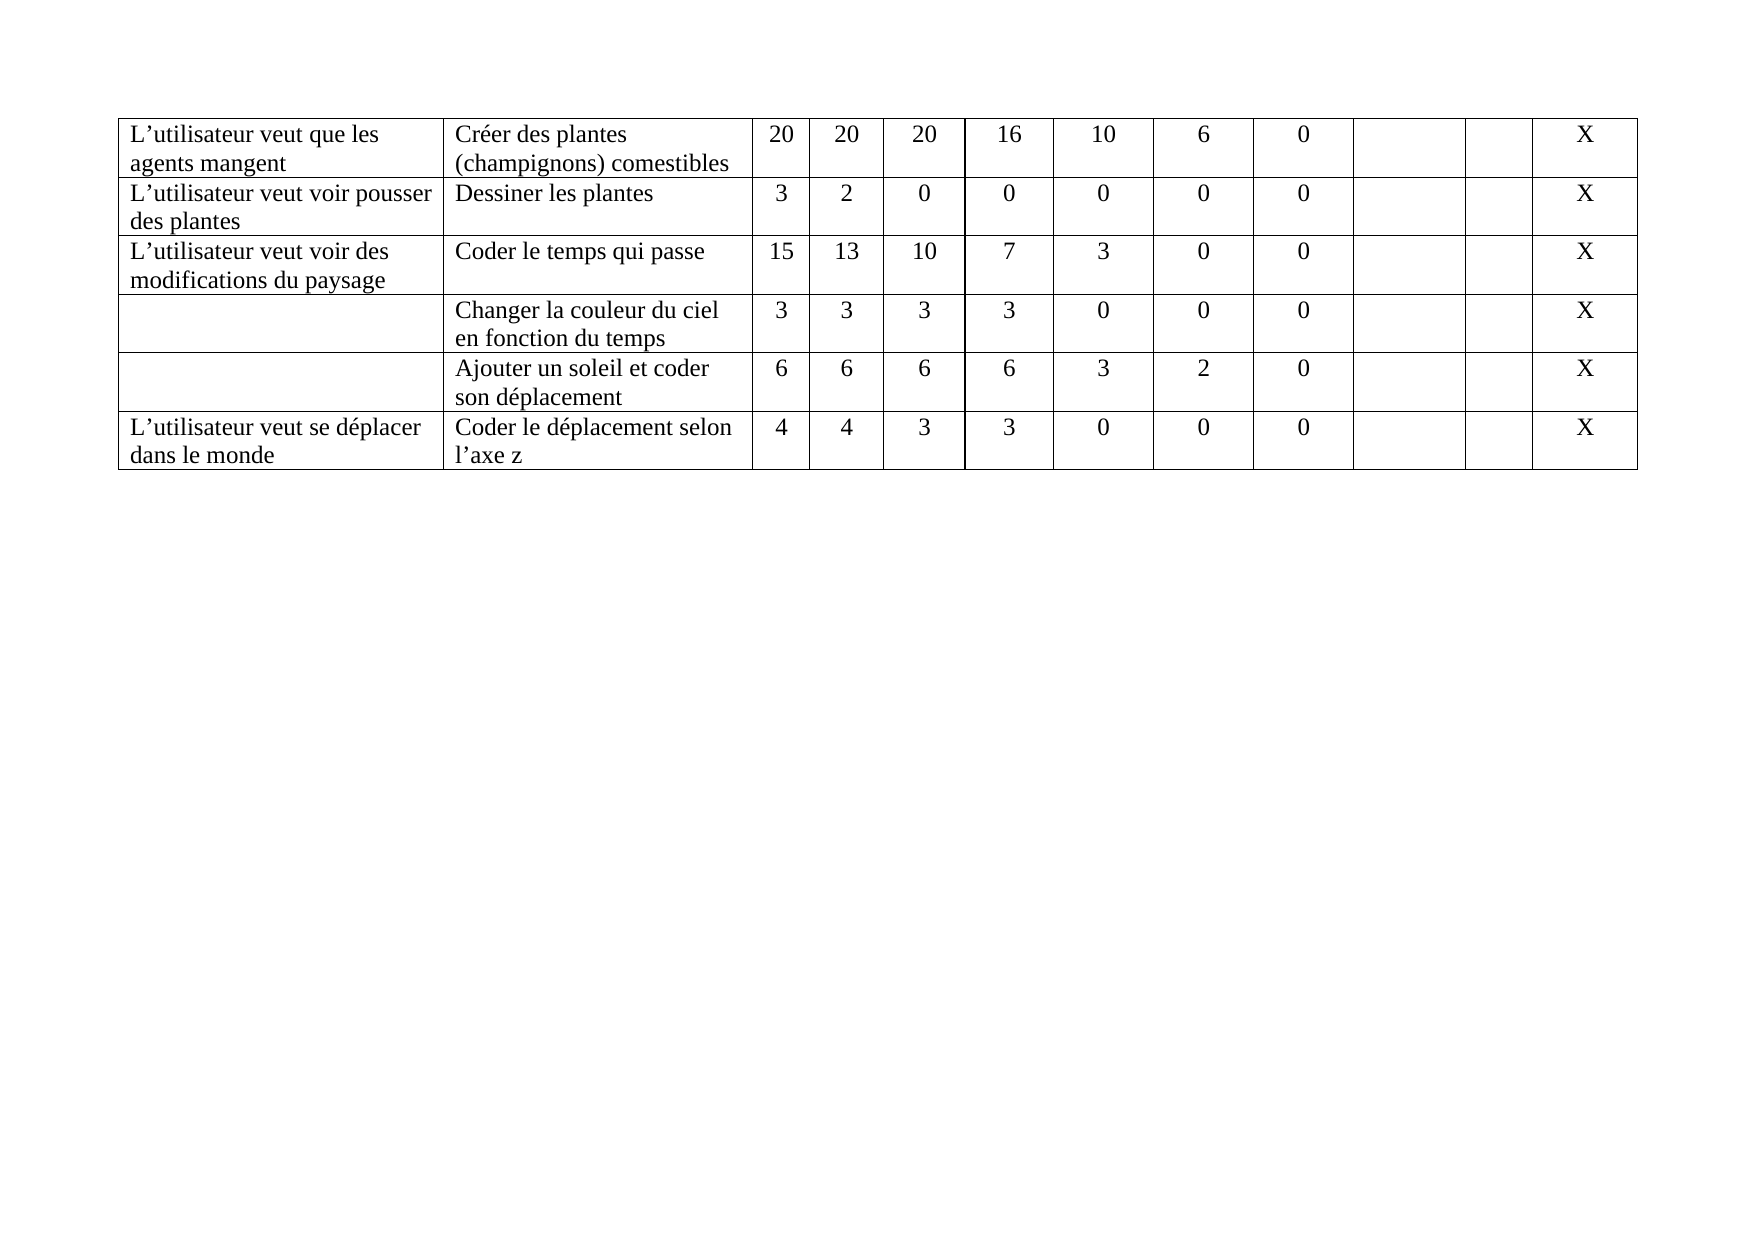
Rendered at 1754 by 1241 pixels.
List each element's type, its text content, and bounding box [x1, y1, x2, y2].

table_cell 6 [1154, 119, 1253, 177]
table_cell X [1533, 353, 1637, 411]
table_cell 0 [1254, 236, 1353, 294]
table_cell 20 [810, 119, 883, 177]
table_cell 20 [884, 119, 964, 177]
table_cell 20 [753, 119, 809, 177]
table_cell Coder le temps qui passe [444, 236, 752, 294]
table_cell 7 [966, 236, 1053, 294]
table_cell 3 [966, 412, 1053, 469]
table_cell L’utilisateur veut se déplacer dans le monde [119, 412, 443, 469]
table_cell 4 [753, 412, 809, 469]
table_cell 2 [810, 178, 883, 235]
table_cell 0 [1154, 178, 1253, 235]
table_cell Créer des plantes (champignons) comestibles [444, 119, 752, 177]
table_cell [1354, 178, 1465, 235]
table_cell X [1533, 178, 1637, 235]
table_cell 0 [1254, 353, 1353, 411]
table_cell 6 [810, 353, 883, 411]
table_cell X [1533, 119, 1637, 177]
table_cell [1466, 178, 1532, 235]
table_cell 10 [1054, 119, 1153, 177]
table_cell [1466, 236, 1532, 294]
table_cell 13 [810, 236, 883, 294]
table_cell [119, 353, 443, 411]
table_cell [1354, 295, 1465, 352]
table_cell X [1533, 412, 1637, 469]
table_cell L’utilisateur veut voir pousser des plantes [119, 178, 443, 235]
table_cell 3 [753, 295, 809, 352]
table_cell 0 [1254, 119, 1353, 177]
table_cell 6 [884, 353, 964, 411]
table_cell [119, 295, 443, 352]
table_cell [1354, 353, 1465, 411]
table_cell 0 [1154, 236, 1253, 294]
table_cell Dessiner les plantes [444, 178, 752, 235]
table_cell 10 [884, 236, 964, 294]
table_cell 0 [1254, 295, 1353, 352]
table_cell 0 [966, 178, 1053, 235]
table_cell 0 [884, 178, 964, 235]
table_cell 3 [966, 295, 1053, 352]
table_cell 3 [1054, 353, 1153, 411]
table_cell 4 [810, 412, 883, 469]
table_cell 0 [1154, 412, 1253, 469]
table_cell 3 [810, 295, 883, 352]
table_cell 0 [1154, 295, 1253, 352]
table_cell [1354, 412, 1465, 469]
table_cell 0 [1054, 178, 1153, 235]
table_cell 3 [884, 412, 964, 469]
table_cell X [1533, 236, 1637, 294]
table_cell 3 [884, 295, 964, 352]
table_cell [1354, 119, 1465, 177]
table_cell 0 [1254, 412, 1353, 469]
table_cell [1466, 295, 1532, 352]
table_cell [1466, 412, 1532, 469]
table_cell 16 [966, 119, 1053, 177]
table_cell 6 [753, 353, 809, 411]
table_cell X [1533, 295, 1637, 352]
table_cell 0 [1054, 295, 1153, 352]
table_cell 15 [753, 236, 809, 294]
table_cell Ajouter un soleil et coder son déplacement [444, 353, 752, 411]
table_cell [1466, 353, 1532, 411]
table_cell 0 [1254, 178, 1353, 235]
table_cell 6 [966, 353, 1053, 411]
table_cell 3 [753, 178, 809, 235]
table_cell [1354, 236, 1465, 294]
table_cell Changer la couleur du ciel en fonction du temps [444, 295, 752, 352]
table_cell 2 [1154, 353, 1253, 411]
table_cell [1466, 119, 1532, 177]
table_cell Coder le déplacement selon l’axe z [444, 412, 752, 469]
table_cell L’utilisateur veut que les agents mangent [119, 119, 443, 177]
table_cell L’utilisateur veut voir des modifications du paysage [119, 236, 443, 294]
table_cell 0 [1054, 412, 1153, 469]
table_cell 3 [1054, 236, 1153, 294]
